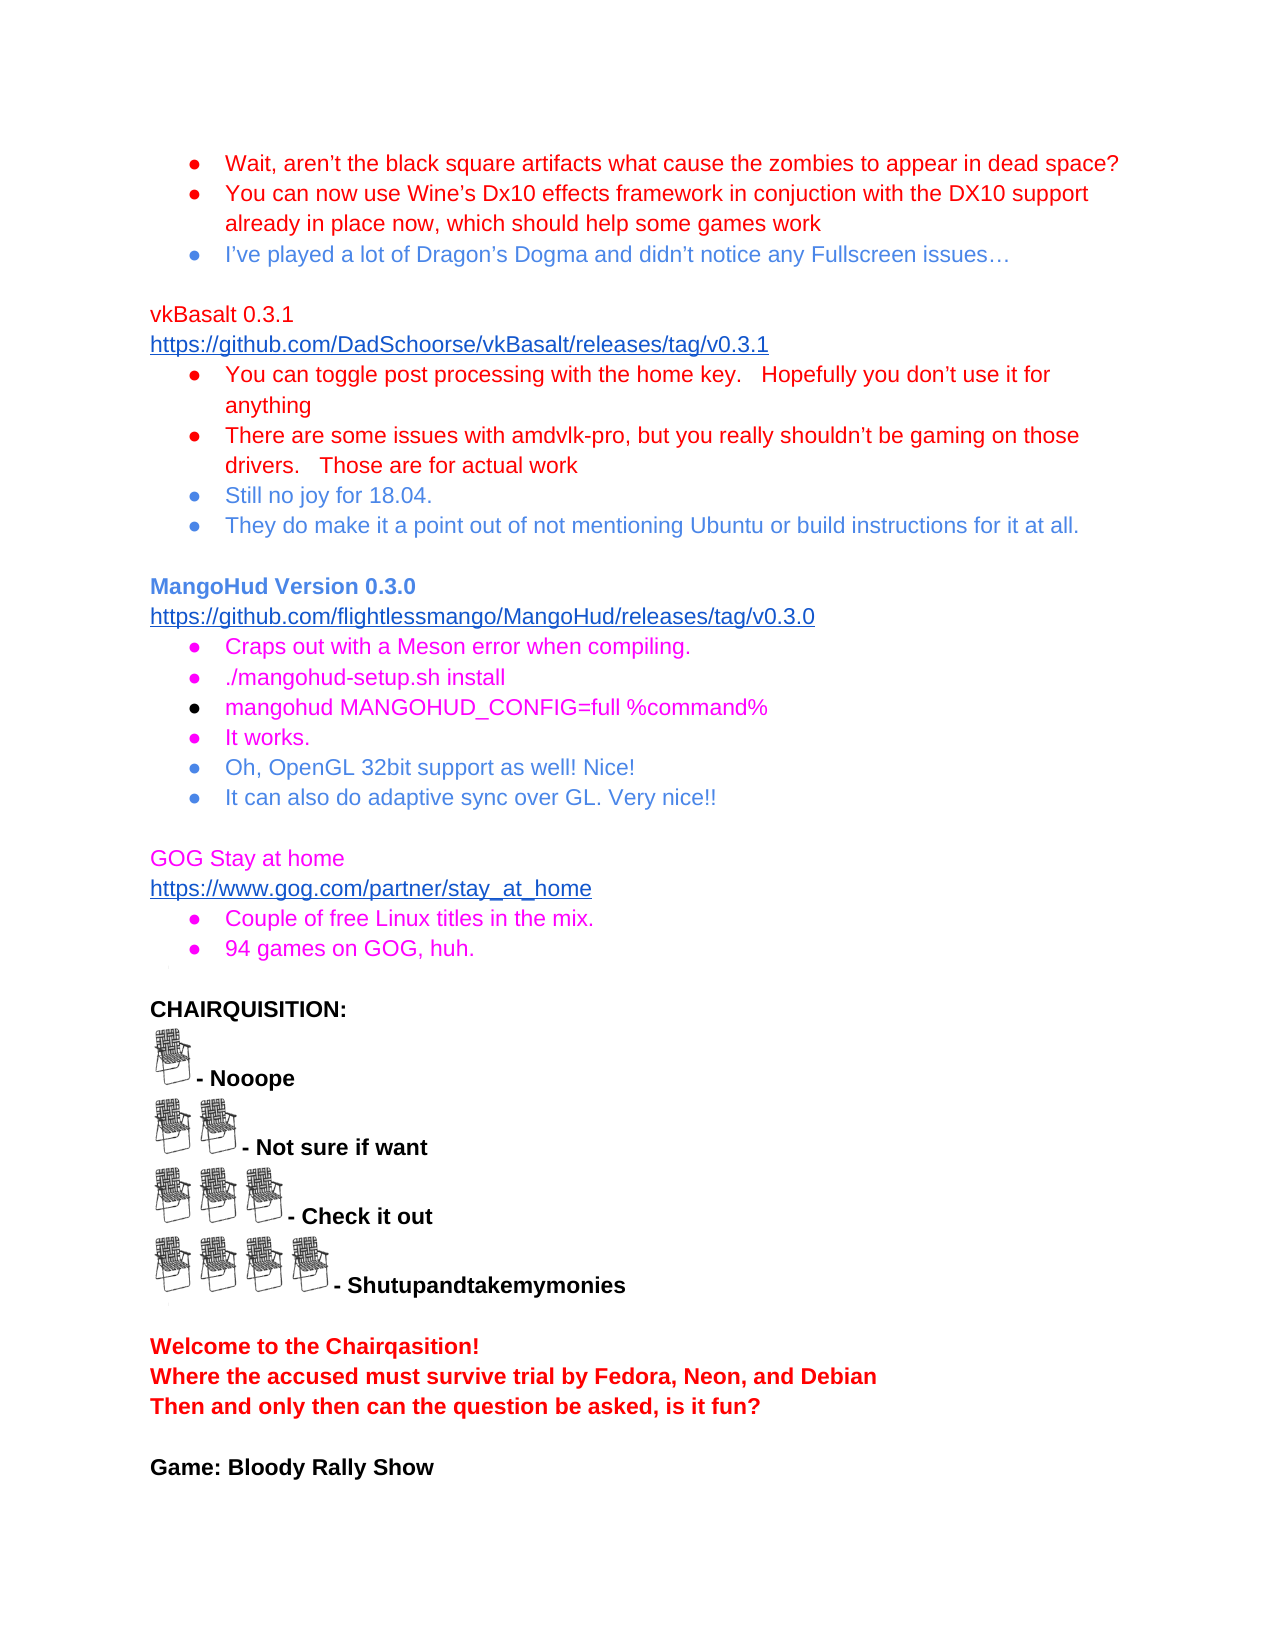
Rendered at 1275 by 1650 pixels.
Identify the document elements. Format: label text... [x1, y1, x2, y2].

list Craps out with a Meson error when compiling. [187, 633, 1125, 660]
text vkBasalt 0.3.1 [150, 301, 1125, 327]
picture [150, 1026, 196, 1087]
text Then and only then can the question be asked, is it fun? [150, 1393, 1125, 1420]
list They do make it a point out of not mentioning Ubuntu or build instructions for it at all. [187, 512, 1125, 539]
text Where the accused must survive trial by Fedora, Neon, and Debian [150, 1363, 1125, 1389]
list It works. [187, 724, 1125, 750]
text MangoHud Version 0.3.0 [150, 573, 1125, 599]
list mangohud MANGOHUD_CONFIG=full %command% [187, 694, 1125, 720]
list ./mangohud-setup.sh install [187, 663, 1125, 690]
list It can also do adaptive sync over GL. Very nice!! [187, 784, 1125, 811]
text Welcome to the Chairqasition! [150, 1333, 1125, 1359]
text https://www.gog.com/partner/stay_at_home [150, 875, 1125, 901]
picture [150, 1164, 288, 1225]
list Wait, aren’t the black square artifacts what cause the zombies to appear in dead space? [187, 150, 1125, 176]
text https://github.com/flightlessmango/MangoHud/releases/tag/v0.3.0 [150, 603, 1125, 629]
list Still no joy for 18.04. [187, 482, 1125, 509]
text https://github.com/DadSchoorse/vkBasalt/releases/tag/v0.3.1 [150, 331, 1125, 358]
picture [150, 1233, 334, 1294]
list 94 games on GOG, huh. [187, 935, 1125, 962]
text - Check it out [150, 1164, 1125, 1230]
text Game: Bloody Rally Show [150, 1454, 1125, 1480]
list Oh, OpenGL 32bit support as well! Nice! [187, 754, 1125, 781]
text - Not sure if want [150, 1095, 1125, 1161]
list You can toggle post processing with the home key. Hopefully you don’t use it for anything [187, 361, 1125, 418]
text GOG Stay at home [150, 845, 1125, 871]
list There are some issues with amdvlk-pro, but you really shouldn’t be gaming on those drivers. Those are for actual work [187, 422, 1125, 478]
list Couple of free Linux titles in the mix. [187, 905, 1125, 932]
text - Shutupandtakemymonies [150, 1233, 1125, 1299]
picture [150, 1095, 242, 1156]
text CHAIRQUISITION: - Nooope [150, 996, 1125, 1091]
list You can now use Wine’s Dx10 effects framework in conjuction with the DX10 support already in place now, which should help some games work [187, 180, 1125, 237]
list I’ve played a lot of Dragon’s Dogma and didn’t notice any Fullscreen issues… [187, 241, 1125, 267]
